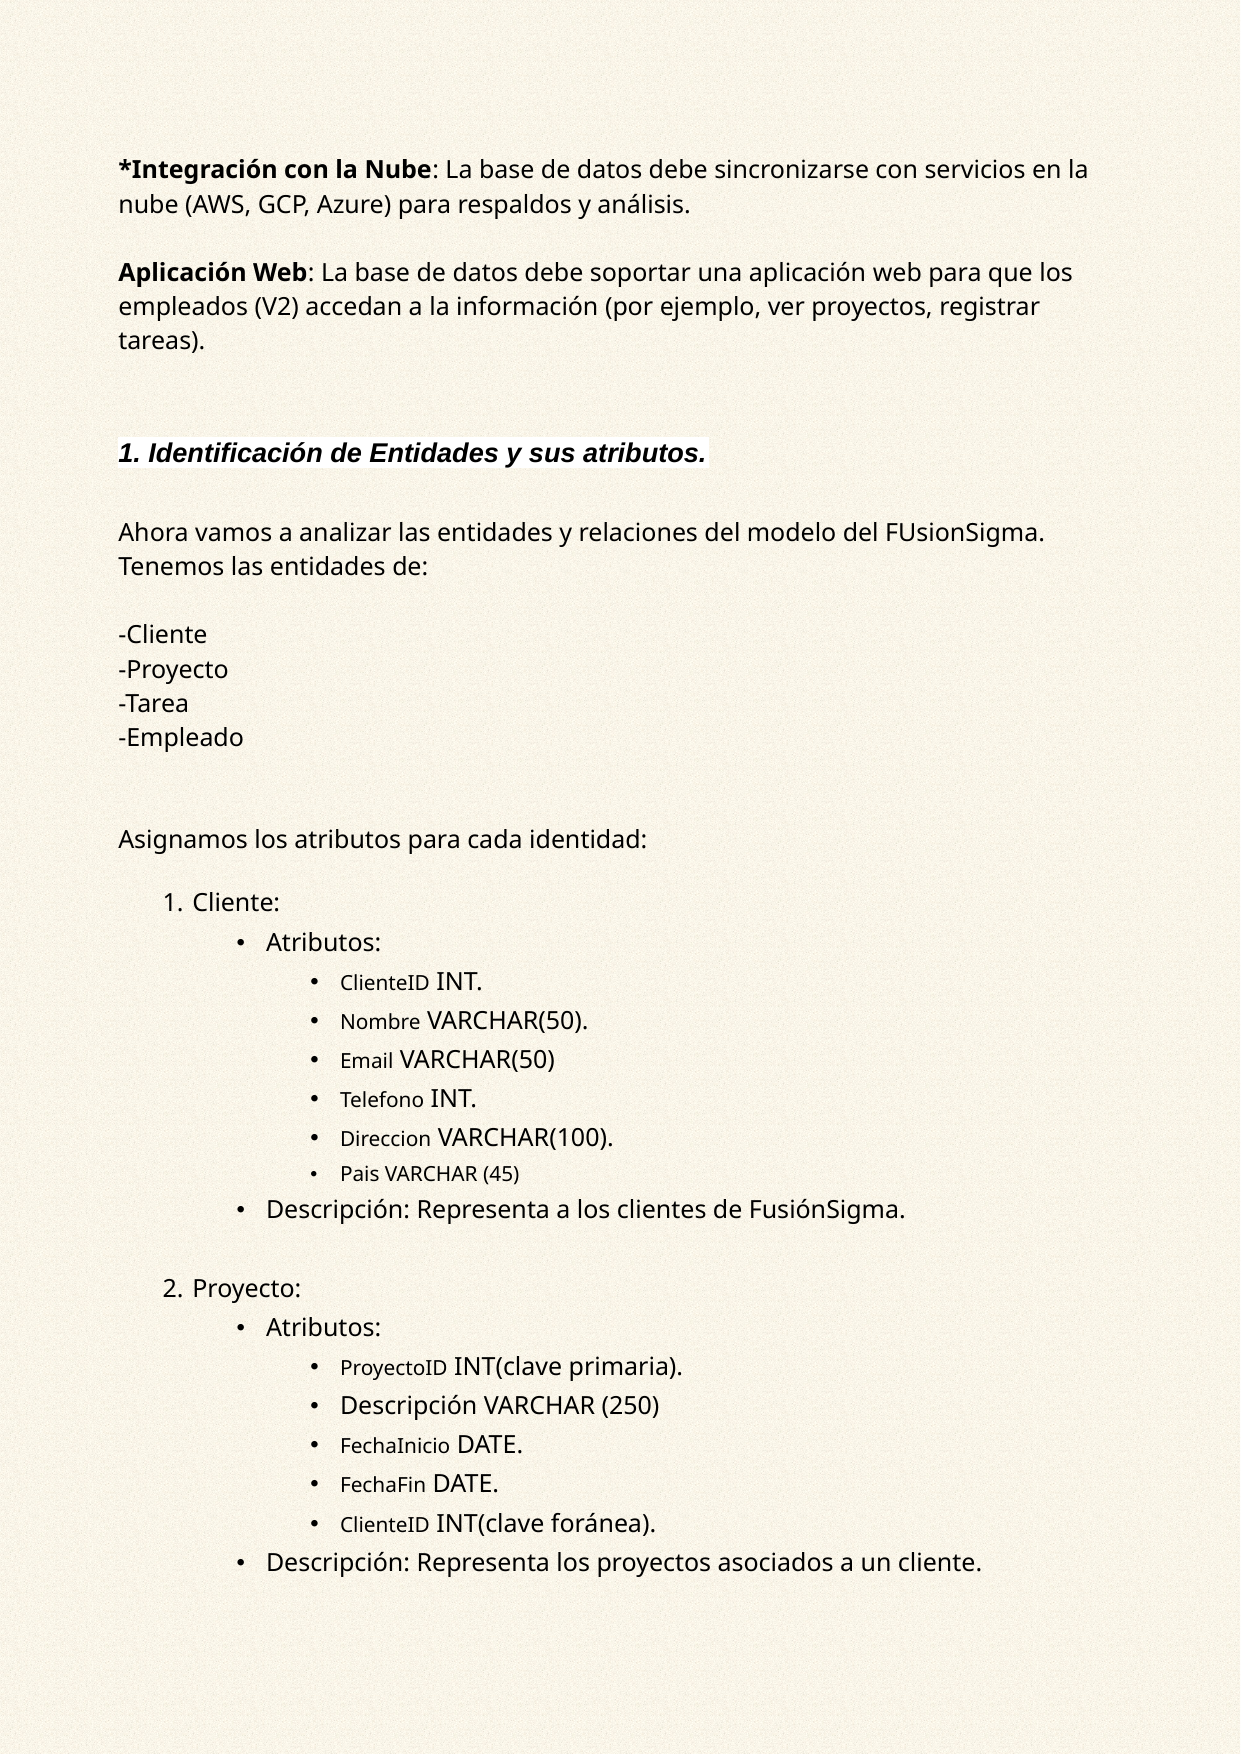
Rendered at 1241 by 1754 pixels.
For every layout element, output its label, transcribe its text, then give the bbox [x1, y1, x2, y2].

text -Empleado [118, 719, 1122, 753]
list ProyectoID INT(clave primaria). [310, 1348, 1122, 1383]
list Descripción: Representa a los clientes de FusiónSigma. [236, 1192, 1122, 1226]
list Atributos: [236, 1309, 1122, 1343]
list Descripción: Representa los proyectos asociados a un cliente. [236, 1544, 1122, 1578]
text -Proyecto [118, 651, 1122, 685]
text Asignamos los atributos para cada identidad: [118, 822, 1122, 856]
text -Cliente [118, 617, 1122, 651]
list Telefono INT. [310, 1081, 1122, 1115]
text Aplicación Web: La base de datos debe soportar una aplicación web para que los empleados (V2) accedan a la información (por ejemplo, ver proyectos, registrar tareas). [118, 254, 1122, 357]
list ClienteID INT(clave foránea). [310, 1505, 1122, 1539]
list FechaFin DATE. [310, 1466, 1122, 1500]
list Proyecto: [162, 1270, 1122, 1304]
list Email VARCHAR(50) [310, 1042, 1122, 1076]
text -Tarea [118, 685, 1122, 719]
text Ahora vamos a analizar las entidades y relaciones del modelo del FUsionSigma. [118, 515, 1122, 549]
list Direccion VARCHAR(100). [310, 1120, 1122, 1154]
subtitle 1. Identificación de Entidades y sus atributos. [118, 437, 1122, 468]
picture [0, 0, 1241, 1754]
list Cliente: [162, 885, 1122, 919]
list FechaInicio DATE. [310, 1427, 1122, 1461]
list Nombre VARCHAR(50). [310, 1003, 1122, 1037]
text Tenemos las entidades de: [118, 549, 1122, 583]
list Pais VARCHAR (45) [310, 1159, 1122, 1188]
list Descripción VARCHAR (250) [310, 1388, 1122, 1422]
list ClienteID INT. [310, 963, 1122, 997]
text *Integración con la Nube: La base de datos debe sincronizarse con servicios en la nube (AWS, GCP, Azure) para respaldos y análisis. [118, 152, 1122, 220]
list Atributos: [236, 924, 1122, 958]
